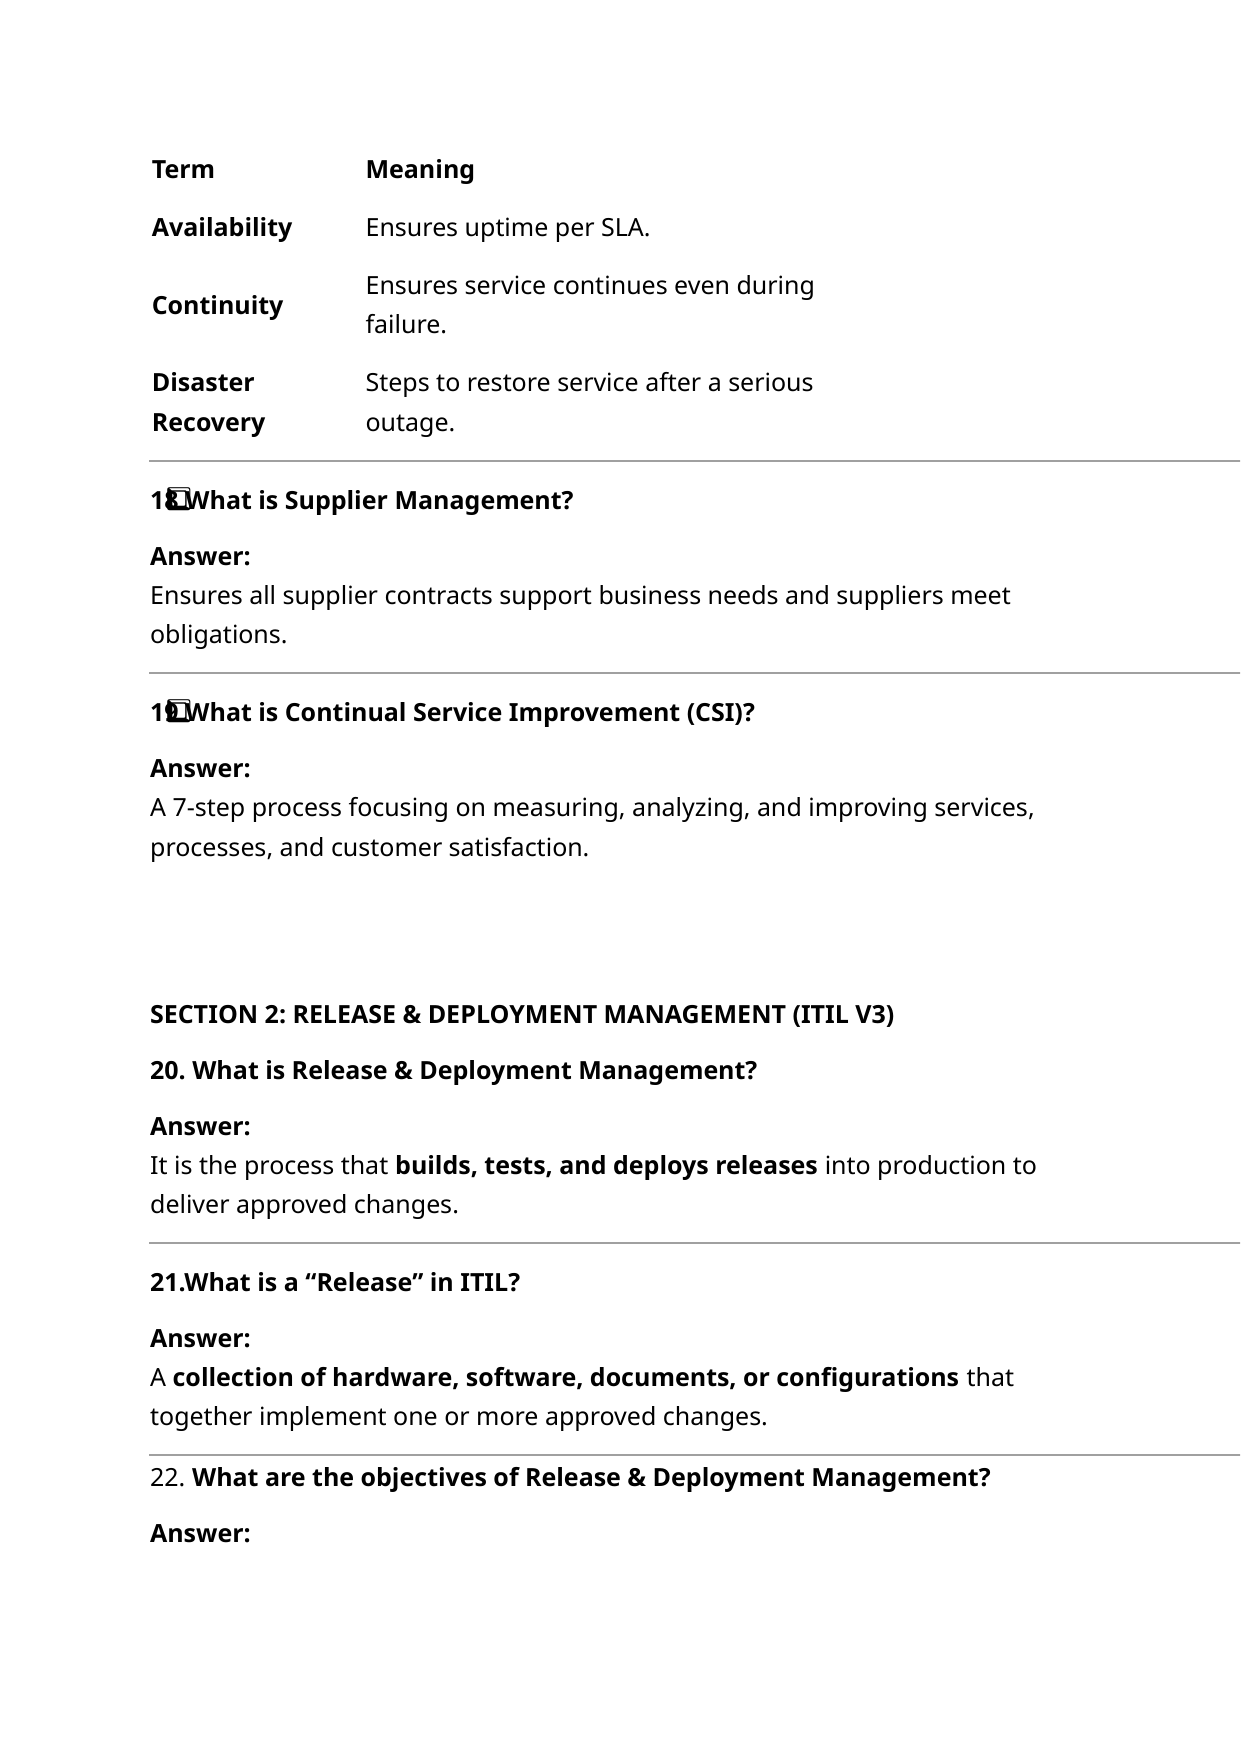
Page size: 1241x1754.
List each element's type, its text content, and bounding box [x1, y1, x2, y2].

table_cell Disaster Recovery [150, 364, 364, 460]
table_cell Continuity [150, 266, 364, 363]
text Answer: A 7-step process focusing on measuring, analyzing, and improving services, processes, and customer satisfaction. [150, 751, 1090, 863]
text Answer: Ensures all supplier contracts support business needs and suppliers meet obligations. [150, 539, 1090, 651]
text 20. What is Release & Deployment Management? [150, 1052, 1090, 1087]
table_cell Availability [150, 208, 364, 266]
text SECTION 2: RELEASE & DEPLOYMENT MANAGEMENT (ITIL V3) [150, 997, 1090, 1031]
table_header Meaning [364, 150, 867, 208]
table_cell Ensures uptime per SLA. [364, 208, 867, 266]
text Answer: A collection of hardware, software, documents, or configurations that together implement one or more approved changes. [150, 1320, 1090, 1433]
table_header Term [150, 150, 364, 208]
text 18️⃣ What is Supplier Management? [150, 483, 1090, 517]
text Answer: [150, 1516, 1090, 1550]
text 21.What is a “Release” in ITIL? [150, 1264, 1090, 1299]
text Answer: It is the process that builds, tests, and deploys releases into production to deliver approved changes. [150, 1108, 1090, 1221]
text 19️⃣ What is Continual Service Improvement (CSI)? [150, 695, 1090, 729]
table_cell Ensures service continues even during failure. [364, 266, 867, 363]
text 22. What are the objectives of Release & Deployment Management? [150, 1456, 1090, 1494]
table_cell Steps to restore service after a serious outage. [364, 364, 867, 460]
